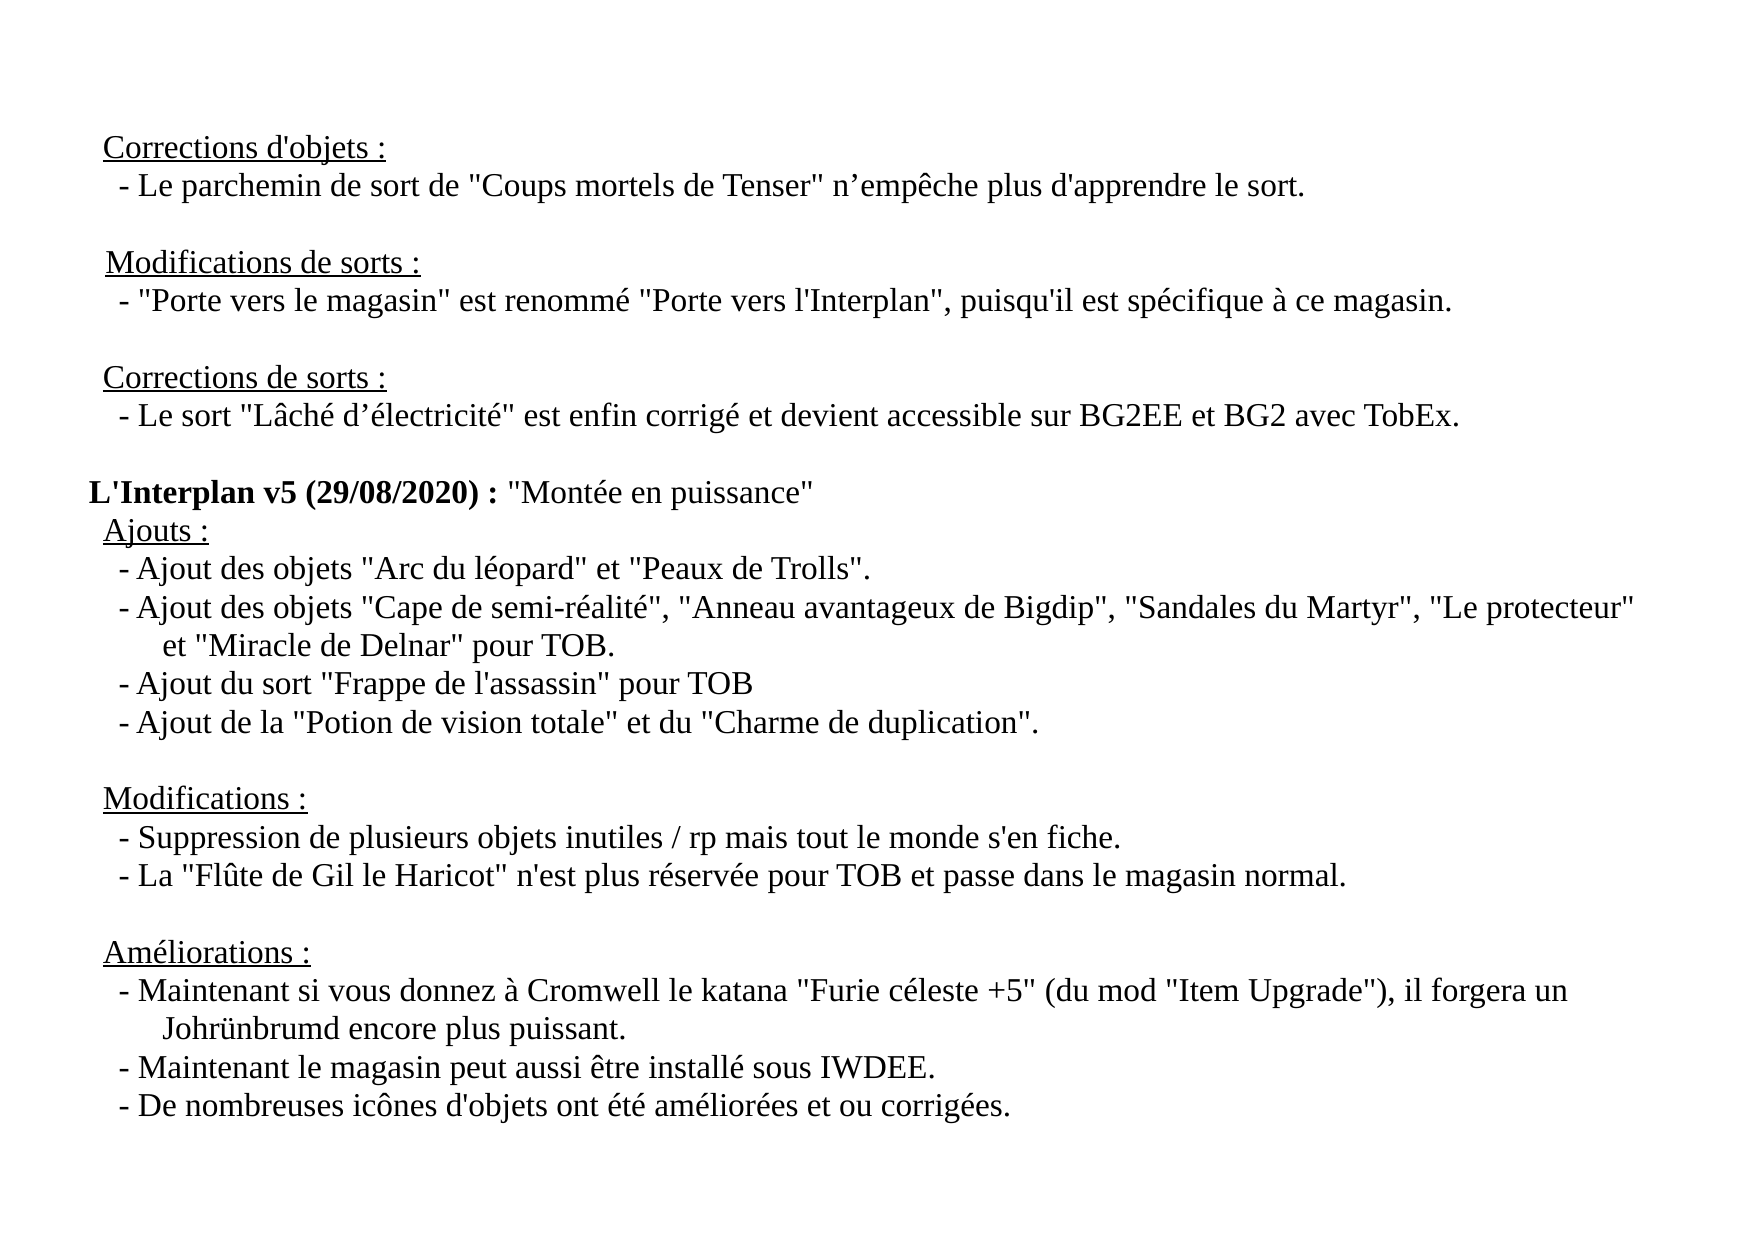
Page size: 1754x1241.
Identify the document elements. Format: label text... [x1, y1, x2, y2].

text Ajouts : [88, 510, 1665, 548]
text - Le parchemin de sort de "Coups mortels de Tenser" n’empêche plus d'apprendre le sort. [88, 165, 1665, 203]
text - Suppression de plusieurs objets inutiles / rp mais tout le monde s'en fiche. [88, 817, 1665, 855]
text Corrections de sorts : [88, 357, 1665, 395]
text Modifications : [88, 778, 1665, 817]
text - Maintenant le magasin peut aussi être installé sous IWDEE. [88, 1047, 1665, 1085]
text - Ajout de la "Potion de vision totale" et du "Charme de duplication". [88, 702, 1665, 740]
text - La "Flûte de Gil le Haricot" n'est plus réservée pour TOB et passe dans le magasin normal. [88, 855, 1665, 893]
text - Le sort "Lâché d’électricité" est enfin corrigé et devient accessible sur BG2EE et BG2 avec TobEx. [88, 395, 1665, 433]
text - Maintenant si vous donnez à Cromwell le katana "Furie céleste +5" (du mod "Item Upgrade"), il forgera un Johrünbrumd encore plus puissant. [88, 970, 1665, 1047]
text Corrections d'objets : [88, 127, 1665, 165]
text Améliorations : [88, 932, 1665, 970]
text - Ajout des objets "Arc du léopard" et "Peaux de Trolls". [88, 548, 1665, 587]
text Modifications de sorts : [88, 242, 1665, 280]
text L'Interplan v5 (29/08/2020) : "Montée en puissance" [88, 472, 1665, 510]
text - Ajout du sort "Frappe de l'assassin" pour TOB [88, 663, 1665, 702]
text - "Porte vers le magasin" est renommé "Porte vers l'Interplan", puisqu'il est spécifique à ce magasin. [88, 280, 1665, 318]
text - Ajout des objets "Cape de semi-réalité", "Anneau avantageux de Bigdip", "Sandales du Martyr", "Le protecteur" et "Miracle de Delnar" pour TOB. [88, 587, 1665, 663]
text - De nombreuses icônes d'objets ont été améliorées et ou corrigées. [88, 1085, 1665, 1123]
